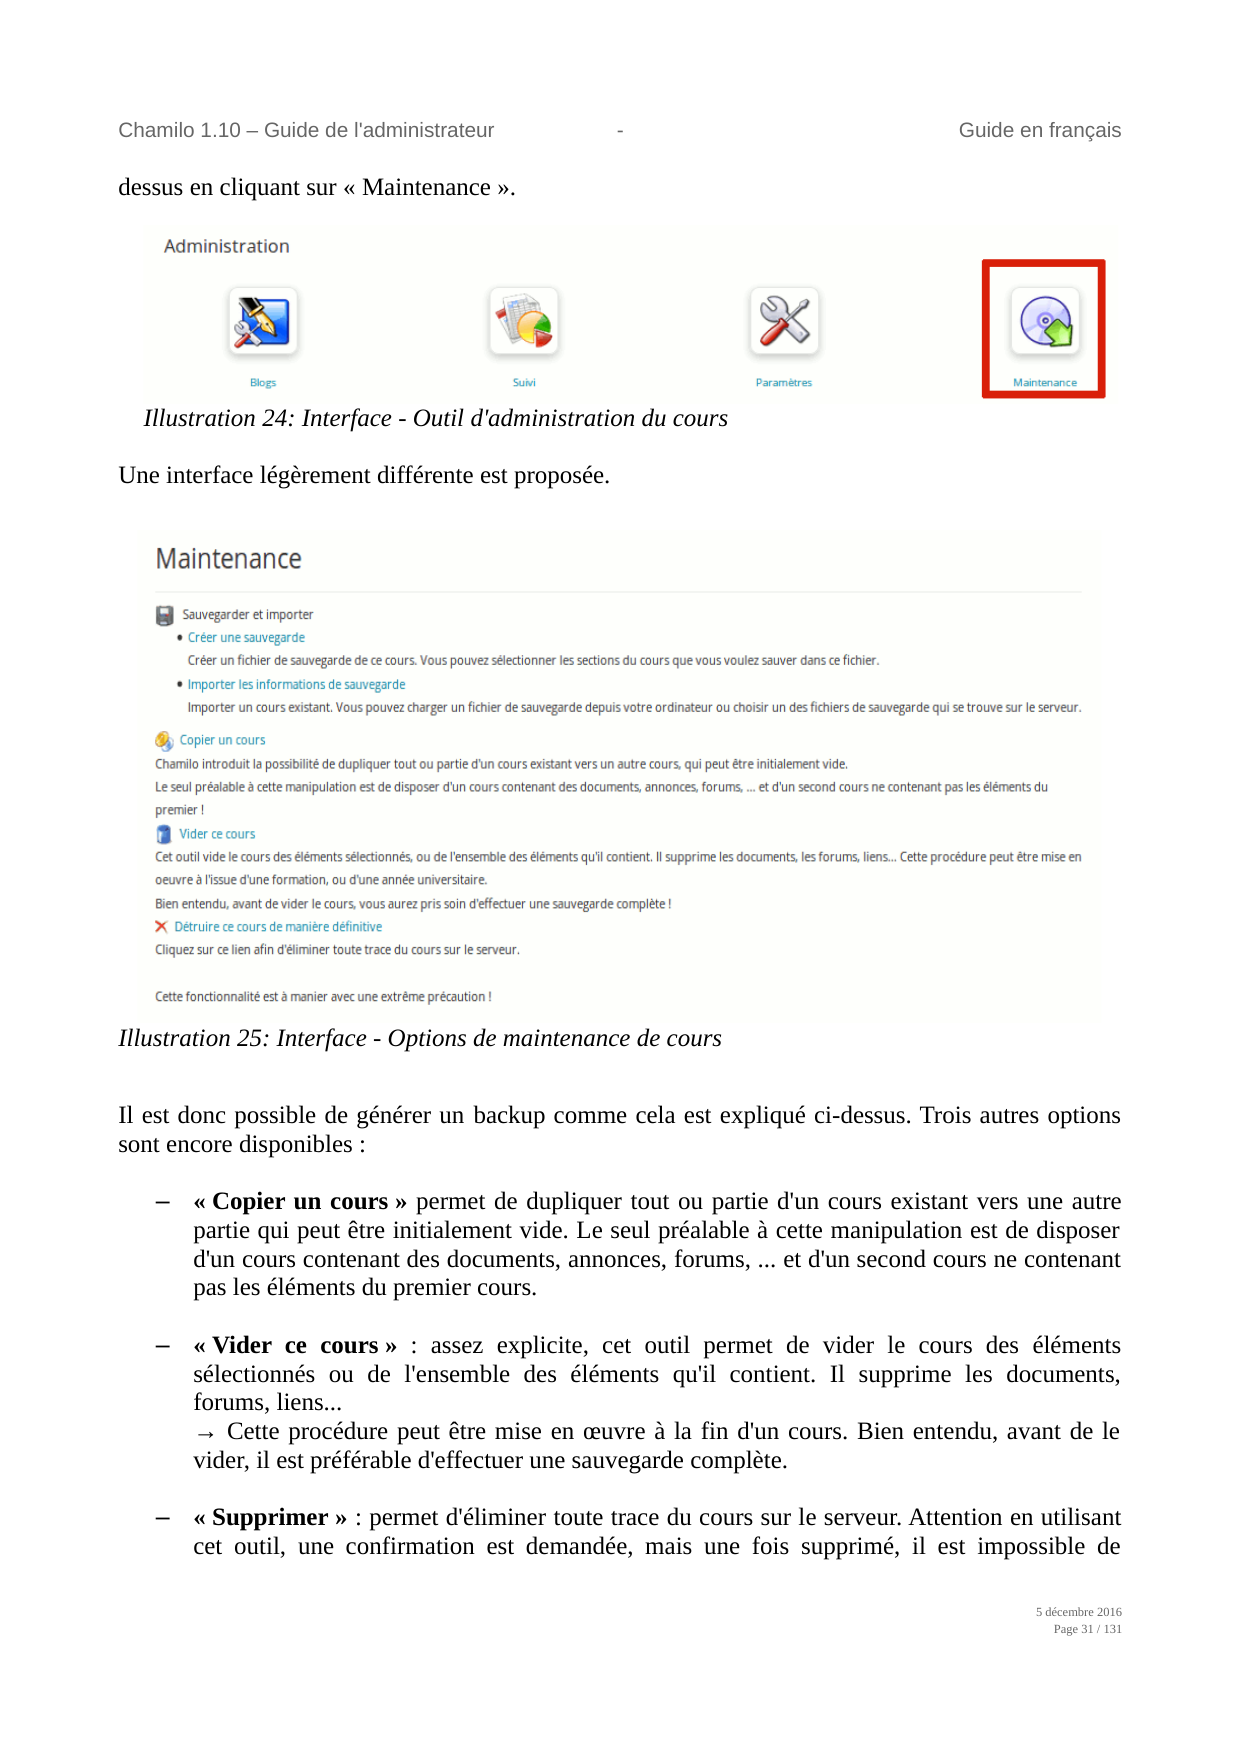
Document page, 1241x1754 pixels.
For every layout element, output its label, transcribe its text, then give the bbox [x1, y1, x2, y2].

text Illustration 24: Interface - Outil d'administration du cours [143, 404, 1118, 432]
picture [137, 530, 1102, 1023]
list → Cette procédure peut être mise en œuvre à la fin d'un cours. Bien entendu, avant de le vider, il est préférable d'effectuer une sauvegarde complète. [156, 1416, 1122, 1474]
text Une interface légèrement différente est proposée. [118, 461, 1122, 489]
picture [143, 225, 1119, 404]
text Illustration 25: Interface - Options de maintenance de cours [118, 531, 1122, 1052]
text Il est donc possible de générer un backup comme cela est expliqué ci-dessus. Trois autres options sont encore disponibles : [118, 1100, 1122, 1157]
text dessus en cliquant sur « Maintenance ». [118, 172, 1122, 200]
list « Copier un cours » permet de dupliquer tout ou partie d'un cours existant vers une autre partie qui peut être initialement vide. Le seul préalable à cette manipulation est de disposer d'un cours contenant des documents, annonces, forums, ... et d'un second cours ne contenant pas les éléments du premier cours. [156, 1186, 1122, 1301]
list « Vider ce cours » : assez explicite, cet outil permet de vider le cours des éléments sélectionnés ou de l'ensemble des éléments qu'il contient. Il supprime les documents, forums, liens... [156, 1330, 1122, 1416]
list « Supprimer » : permet d'éliminer toute trace du cours sur le serveur. Attention en utilisant cet outil, une confirmation est demandée, mais une fois supprimé, il est impossible de [156, 1502, 1122, 1560]
